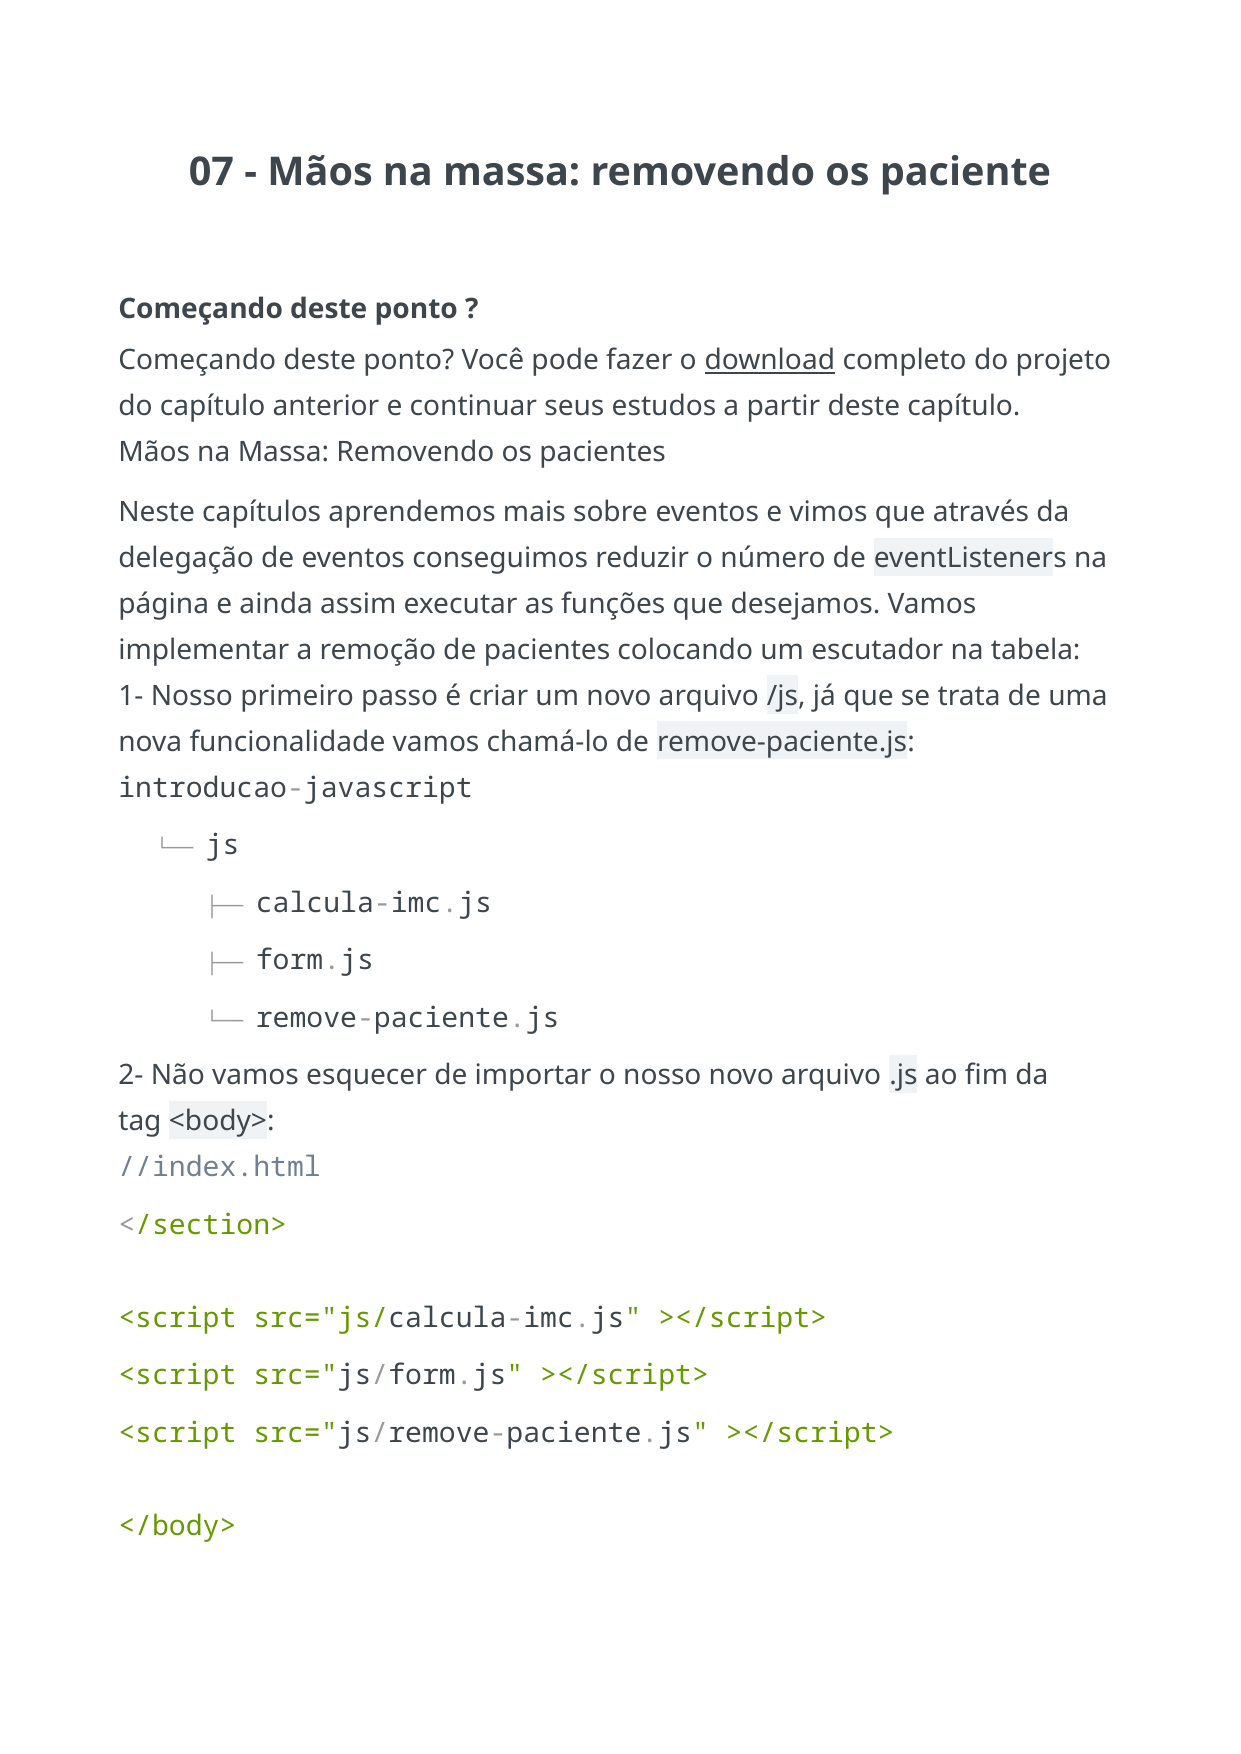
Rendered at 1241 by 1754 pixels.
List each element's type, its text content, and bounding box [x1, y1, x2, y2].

text └── js [118, 825, 1122, 863]
text </section> [118, 1204, 1122, 1242]
text ├── calcula-imc.js [118, 882, 1122, 921]
subtitle Começando deste ponto ? [118, 288, 1122, 327]
text //index.html [118, 1147, 1122, 1185]
subtitle 07 - Mãos na massa: removendo os paciente [118, 143, 1122, 197]
text <script src="js/remove-paciente.js" ></script> [118, 1412, 1122, 1450]
text 2- Não vamos esquecer de importar o nosso novo arquivo .js ao fim da tag <body>: [118, 1055, 1122, 1139]
text ├── form.js [118, 940, 1122, 978]
text introducao-javascript [118, 767, 1122, 806]
text Começando deste ponto? Você pode fazer o download completo do projeto do capítulo anterior e continuar seus estudos a partir deste capítulo. [118, 339, 1122, 423]
text <script src="js/form.js" ></script> [118, 1354, 1122, 1393]
text 1- Nosso primeiro passo é criar um novo arquivo /js, já que se trata de uma nova funcionalidade vamos chamá-lo de remove-paciente.js: [118, 675, 1122, 759]
text Mãos na Massa: Removendo os pacientes [118, 431, 1122, 469]
text </body> [118, 1505, 1122, 1543]
text <script src="js/calcula-imc.js" ></script> [118, 1297, 1122, 1335]
text └── remove-paciente.js [118, 997, 1122, 1036]
text Neste capítulos aprendemos mais sobre eventos e vimos que através da delegação de eventos conseguimos reduzir o número de eventListeners na página e ainda assim executar as funções que desejamos. Vamos implementar a remoção de pacientes colocando um escutador na tabela: [118, 492, 1122, 668]
